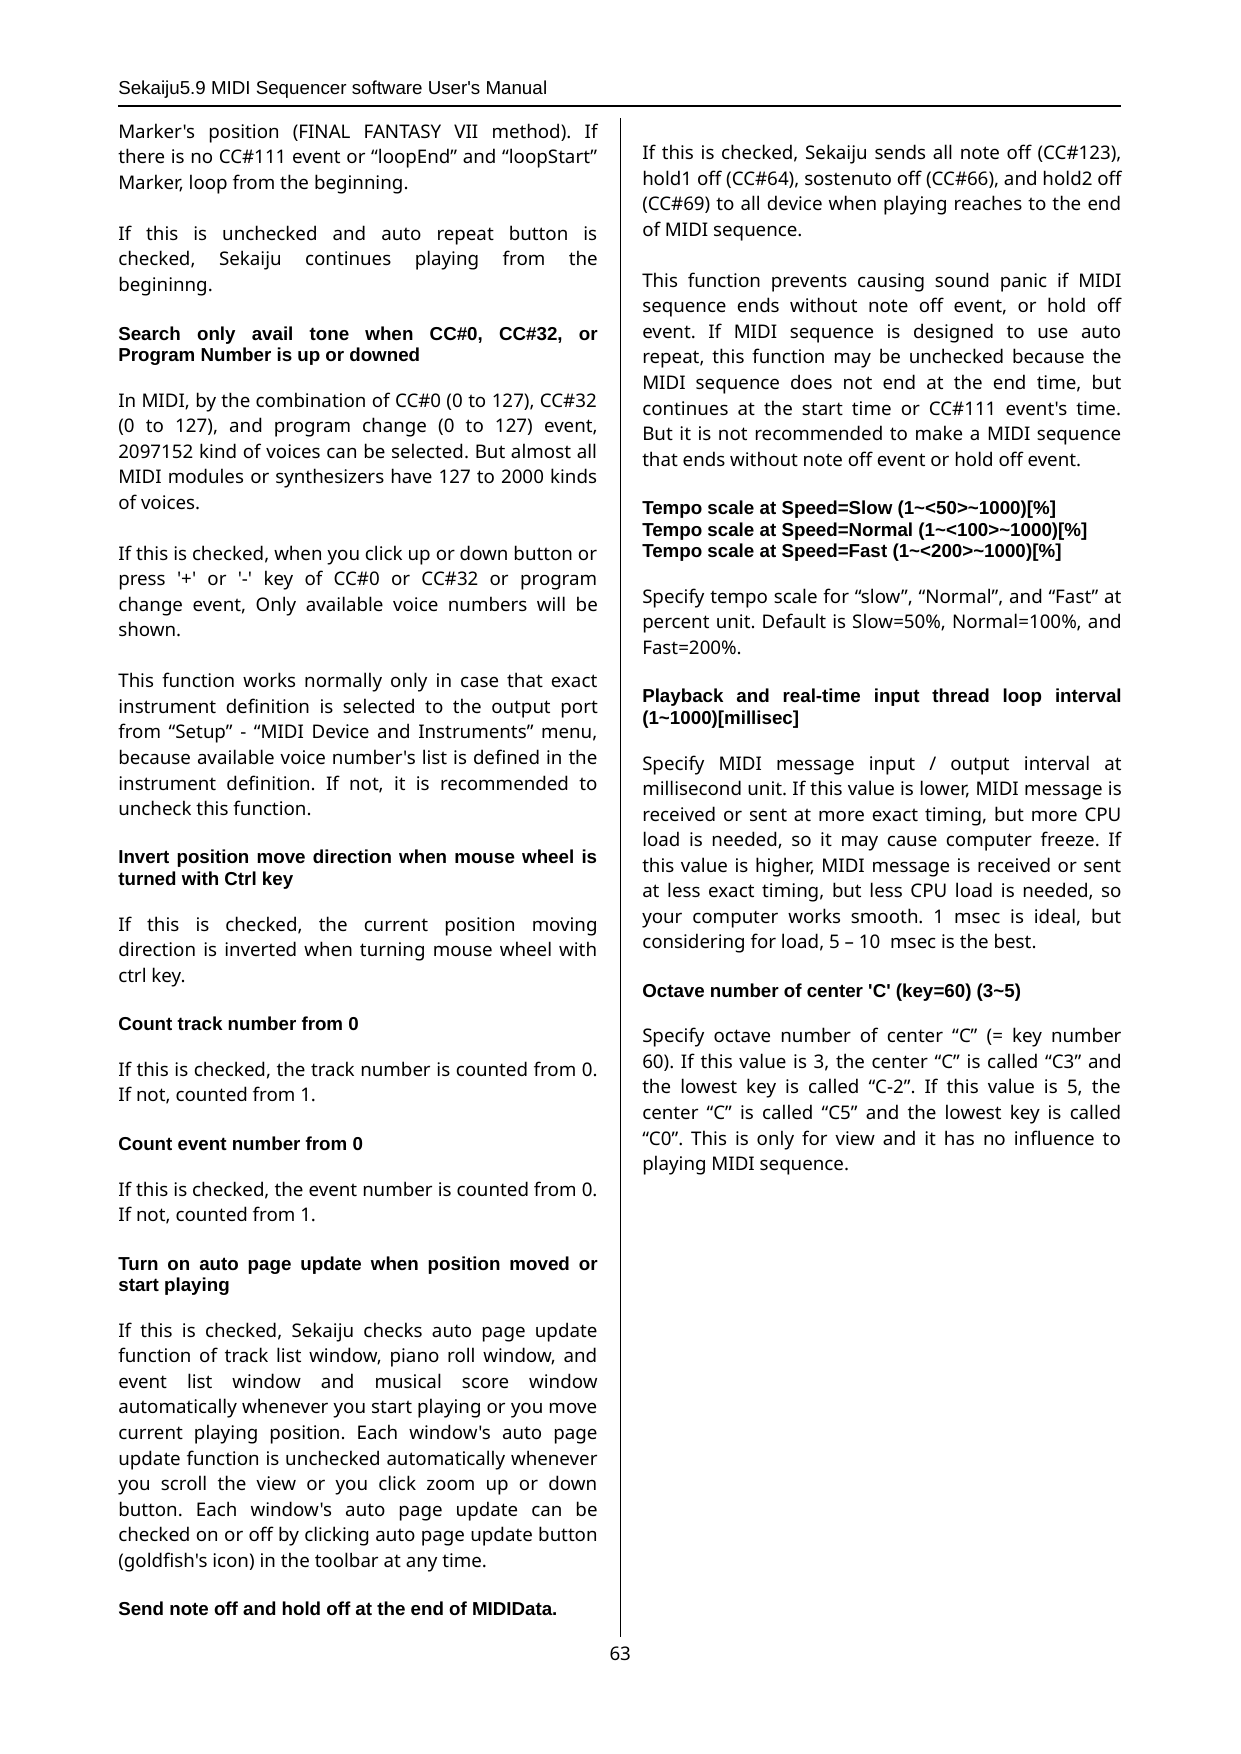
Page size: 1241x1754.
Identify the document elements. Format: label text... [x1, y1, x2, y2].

text In MIDI, by the combination of CC#0 (0 to 127), CC#32 (0 to 127), and program change (0 to 127) event, 2097152 kind of voices can be selected. But almost all MIDI modules or synthesizers have 127 to 2000 kinds of voices. [118, 387, 598, 514]
text This function works normally only in case that exact instrument definition is selected to the output port from “Setup” - “MIDI Device and Instruments” menu, because available voice number's list is defined in the instrument definition. If not, it is recommended to uncheck this function. [118, 668, 598, 821]
text If this is checked, Sekaiju sends all note off (CC#123), hold1 off (CC#64), sostenuto off (CC#66), and hold2 off (CC#69) to all device when playing reaches to the end of MIDI sequence. [642, 140, 1122, 242]
text Playback and real-time input thread loop interval (1~1000)[millisec] [642, 685, 1122, 728]
text If this is checked, the current position moving direction is inverted when turning mouse wheel with ctrl key. [118, 911, 598, 988]
text If this is checked, the track number is counted from 0. If not, counted from 1. [118, 1056, 598, 1107]
text Tempo scale at Speed=Slow (1~<50>~1000)[%] [642, 497, 1122, 518]
text Specify octave number of center “C” (= key number 60). If this value is 3, the center “C” is called “C3” and the lowest key is called “C-2”. If this value is 5, the center “C” is called “C5” and the lowest key is called “C0”. This is only for view and it has no influence to playing MIDI sequence. [642, 1023, 1122, 1176]
text Tempo scale at Speed=Normal (1~<100>~1000)[%] [642, 518, 1122, 540]
text This function prevents causing sound panic if MIDI sequence ends without note off event, or hold off event. If MIDI sequence is designed to use auto repeat, this function may be unchecked because the MIDI sequence does not end at the end time, but continues at the start time or CC#111 event's time. But it is not recommended to make a MIDI sequence that ends without note off event or hold off event. [642, 267, 1122, 471]
text Invert position move direction when mouse wheel is turned with Ctrl key [118, 846, 598, 889]
text Count track number from 0 [118, 1013, 598, 1035]
text Tempo scale at Speed=Fast (1~<200>~1000)[%] [642, 540, 1122, 562]
text Specify MIDI message input / output interval at millisecond unit. If this value is lower, MIDI message is received or sent at more exact timing, but more CPU load is needed, so it may cause computer freeze. If this value is higher, MIDI message is received or sent at less exact timing, but less CPU load is needed, so your computer works smooth. 1 msec is ideal, but considering for load, 5 – 10 msec is the best. [642, 750, 1122, 954]
text If this is unchecked and auto repeat button is checked, Sekaiju continues playing from the begininng. [118, 220, 598, 297]
text Octave number of center 'C' (key=60) (3~5) [642, 980, 1122, 1001]
text If this is checked, Sekaiju checks auto page update function of track list window, piano roll window, and event list window and musical score window automatically whenever you start playing or you move current playing position. Each window's auto page update function is unchecked automatically whenever you scroll the view or you click zoom up or down button. Each window's auto page update can be checked on or off by clicking auto page update button (goldfish's icon) in the toolbar at any time. [118, 1317, 598, 1572]
text Search only avail tone when CC#0, CC#32, or Program Number is up or downed [118, 322, 598, 365]
text Count event number from 0 [118, 1133, 598, 1154]
text Specify tempo scale for “slow”, “Normal”, and “Fast” at percent unit. Default is Slow=50%, Normal=100%, and Fast=200%. [642, 583, 1122, 660]
text If this is checked, the event number is counted from 0. If not, counted from 1. [118, 1176, 598, 1227]
text Marker's position (FINAL FANTASY VII method). If there is no CC#111 event or “loopEnd” and “loopStart” Marker, loop from the beginning. [118, 118, 598, 195]
text If this is checked, when you click up or down button or press '+' or '-' key of CC#0 or CC#32 or program change event, Only available voice numbers will be shown. [118, 540, 598, 642]
text Send note off and hold off at the end of MIDIData. [118, 1598, 598, 1619]
text Turn on auto page update when position moved or start playing [118, 1252, 598, 1296]
